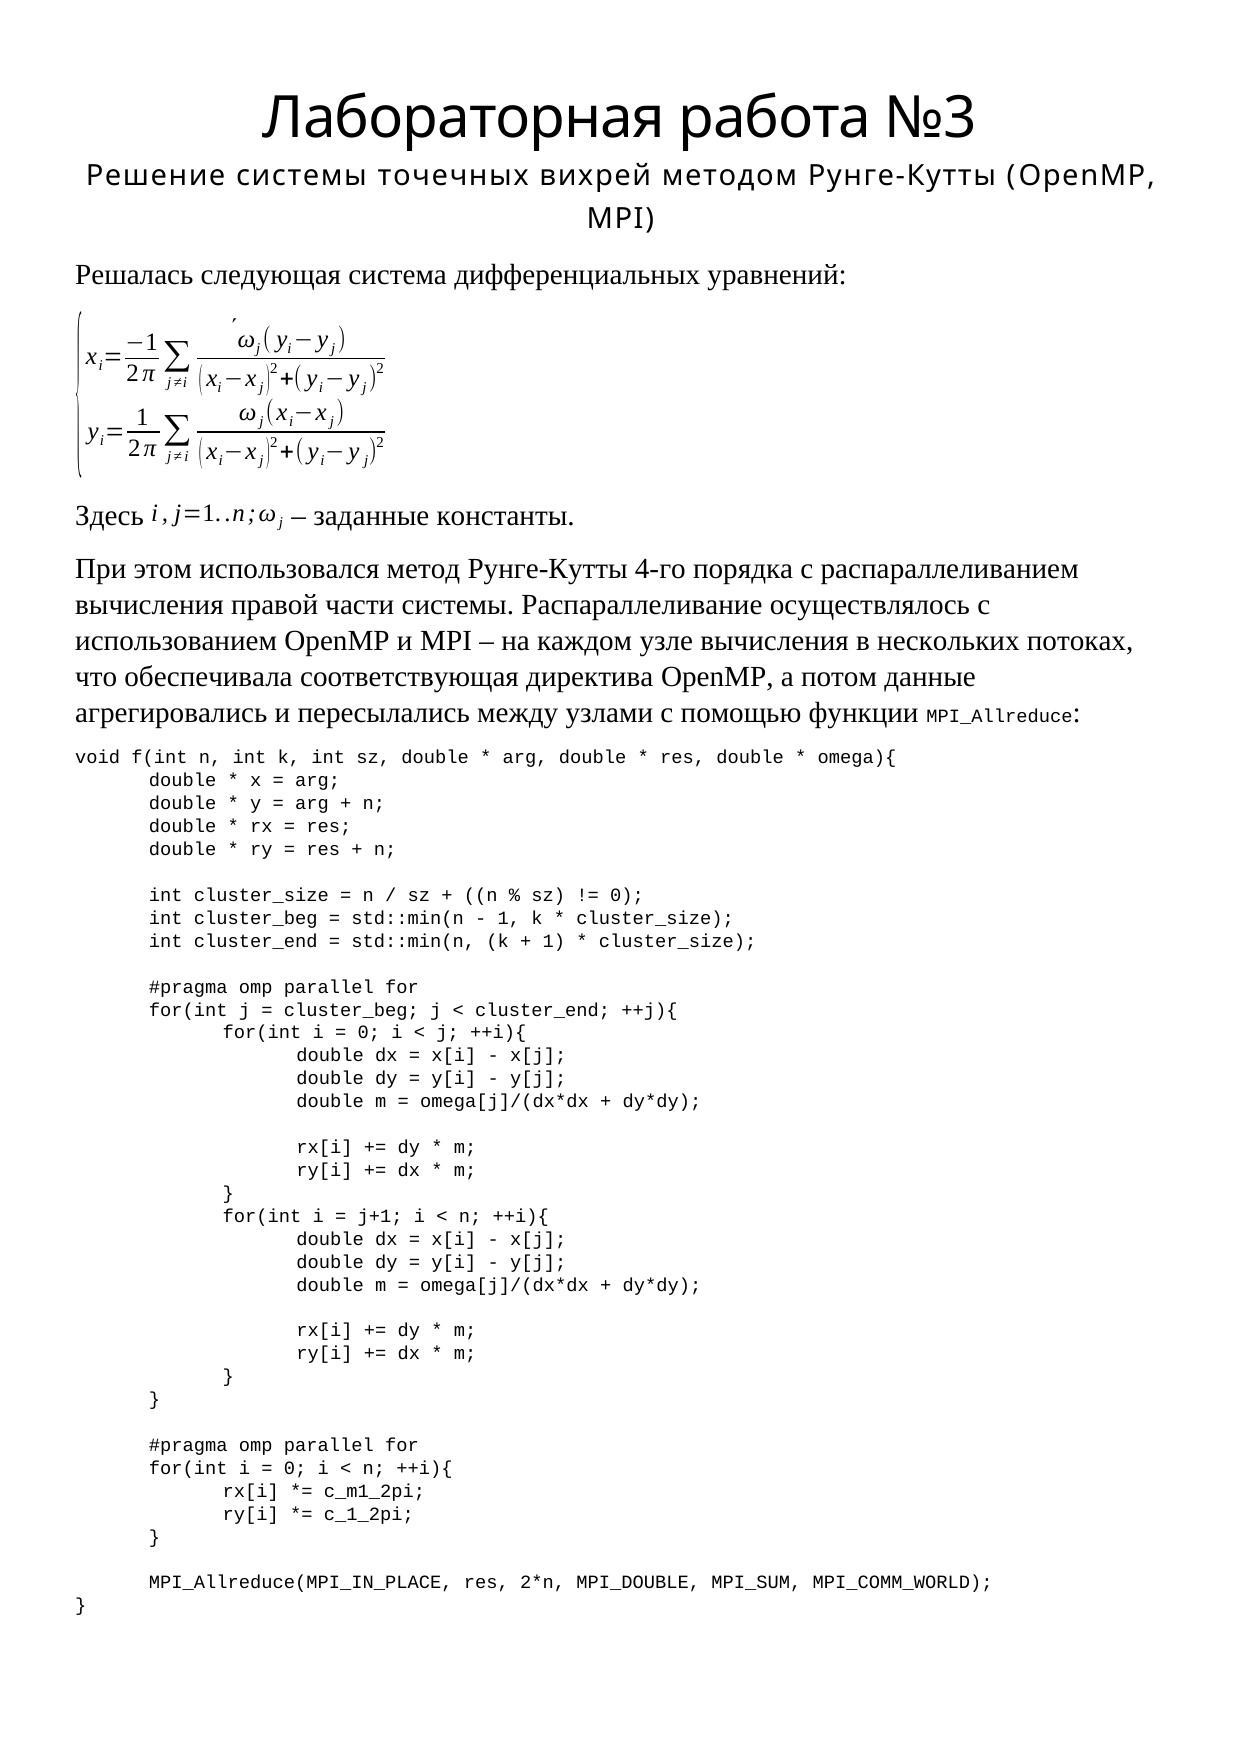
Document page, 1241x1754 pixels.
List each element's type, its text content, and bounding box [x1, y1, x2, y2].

text for(int i = 0; i < n; ++i){ [75, 1459, 1165, 1480]
text Решение системы точечных вихрей методом Рунге-Кутты (OpenMP, MPI) [75, 154, 1165, 237]
text for(int j = cluster_beg; j < cluster_end; ++j){ [75, 1000, 1165, 1022]
text Здесь – заданные константы. [75, 498, 1165, 532]
text При этом использовался метод Рунге-Кутты 4-го порядка с распараллеливанием вычисления правой части системы. Распараллеливание осуществлялось с использованием OpenMP и MPI – на каждом узле вычисления в нескольких потоках, что обеспечивала соответствующая директива OpenMP, а потом данные агрегировались и пересылались между узлами с помощью функции MPI_Allreduce: [75, 551, 1165, 729]
text } [75, 1390, 1165, 1411]
text double dx = x[i] - x[j]; [75, 1229, 1165, 1251]
text MPI_Allreduce(MPI_IN_PLACE, res, 2*n, MPI_DOUBLE, MPI_SUM, MPI_COMM_WORLD); [75, 1573, 1165, 1594]
text int cluster_beg = std::min(n - 1, k * cluster_size); [75, 909, 1165, 930]
text for(int i = 0; i < j; ++i){ [75, 1023, 1165, 1044]
text rx[i] += dy * m; [75, 1138, 1165, 1159]
text double * y = arg + n; [75, 794, 1165, 815]
text double * rx = res; [75, 817, 1165, 838]
text } [75, 1527, 1165, 1549]
text Решалась следующая система дифференциальных уравнений: [75, 257, 1165, 290]
text void f(int n, int k, int sz, double * arg, double * res, double * omega){ [75, 748, 1165, 769]
text double dx = x[i] - x[j]; [75, 1046, 1165, 1067]
text ry[i] *= c_1_2pi; [75, 1504, 1165, 1526]
text double dy = y[i] - y[j]; [75, 1252, 1165, 1274]
text rx[i] += dy * m; [75, 1321, 1165, 1342]
text } [75, 1596, 1165, 1617]
text double dy = y[i] - y[j]; [75, 1069, 1165, 1090]
text double * x = arg; [75, 771, 1165, 792]
text rx[i] *= c_m1_2pi; [75, 1482, 1165, 1503]
title Лабораторная работа №3 [75, 75, 1165, 154]
text } [75, 1367, 1165, 1388]
text for(int i = j+1; i < n; ++i){ [75, 1207, 1165, 1228]
text double m = omega[j]/(dx*dx + dy*dy); [75, 1092, 1165, 1113]
text ry[i] += dx * m; [75, 1344, 1165, 1365]
text } [75, 1184, 1165, 1205]
text ry[i] += dx * m; [75, 1161, 1165, 1182]
text double m = omega[j]/(dx*dx + dy*dy); [75, 1275, 1165, 1297]
text double * ry = res + n; [75, 840, 1165, 861]
text #pragma omp parallel for [75, 977, 1165, 999]
text #pragma omp parallel for [75, 1436, 1165, 1457]
text int cluster_size = n / sz + ((n % sz) != 0); [75, 886, 1165, 907]
text int cluster_end = std::min(n, (k + 1) * cluster_size); [75, 932, 1165, 953]
